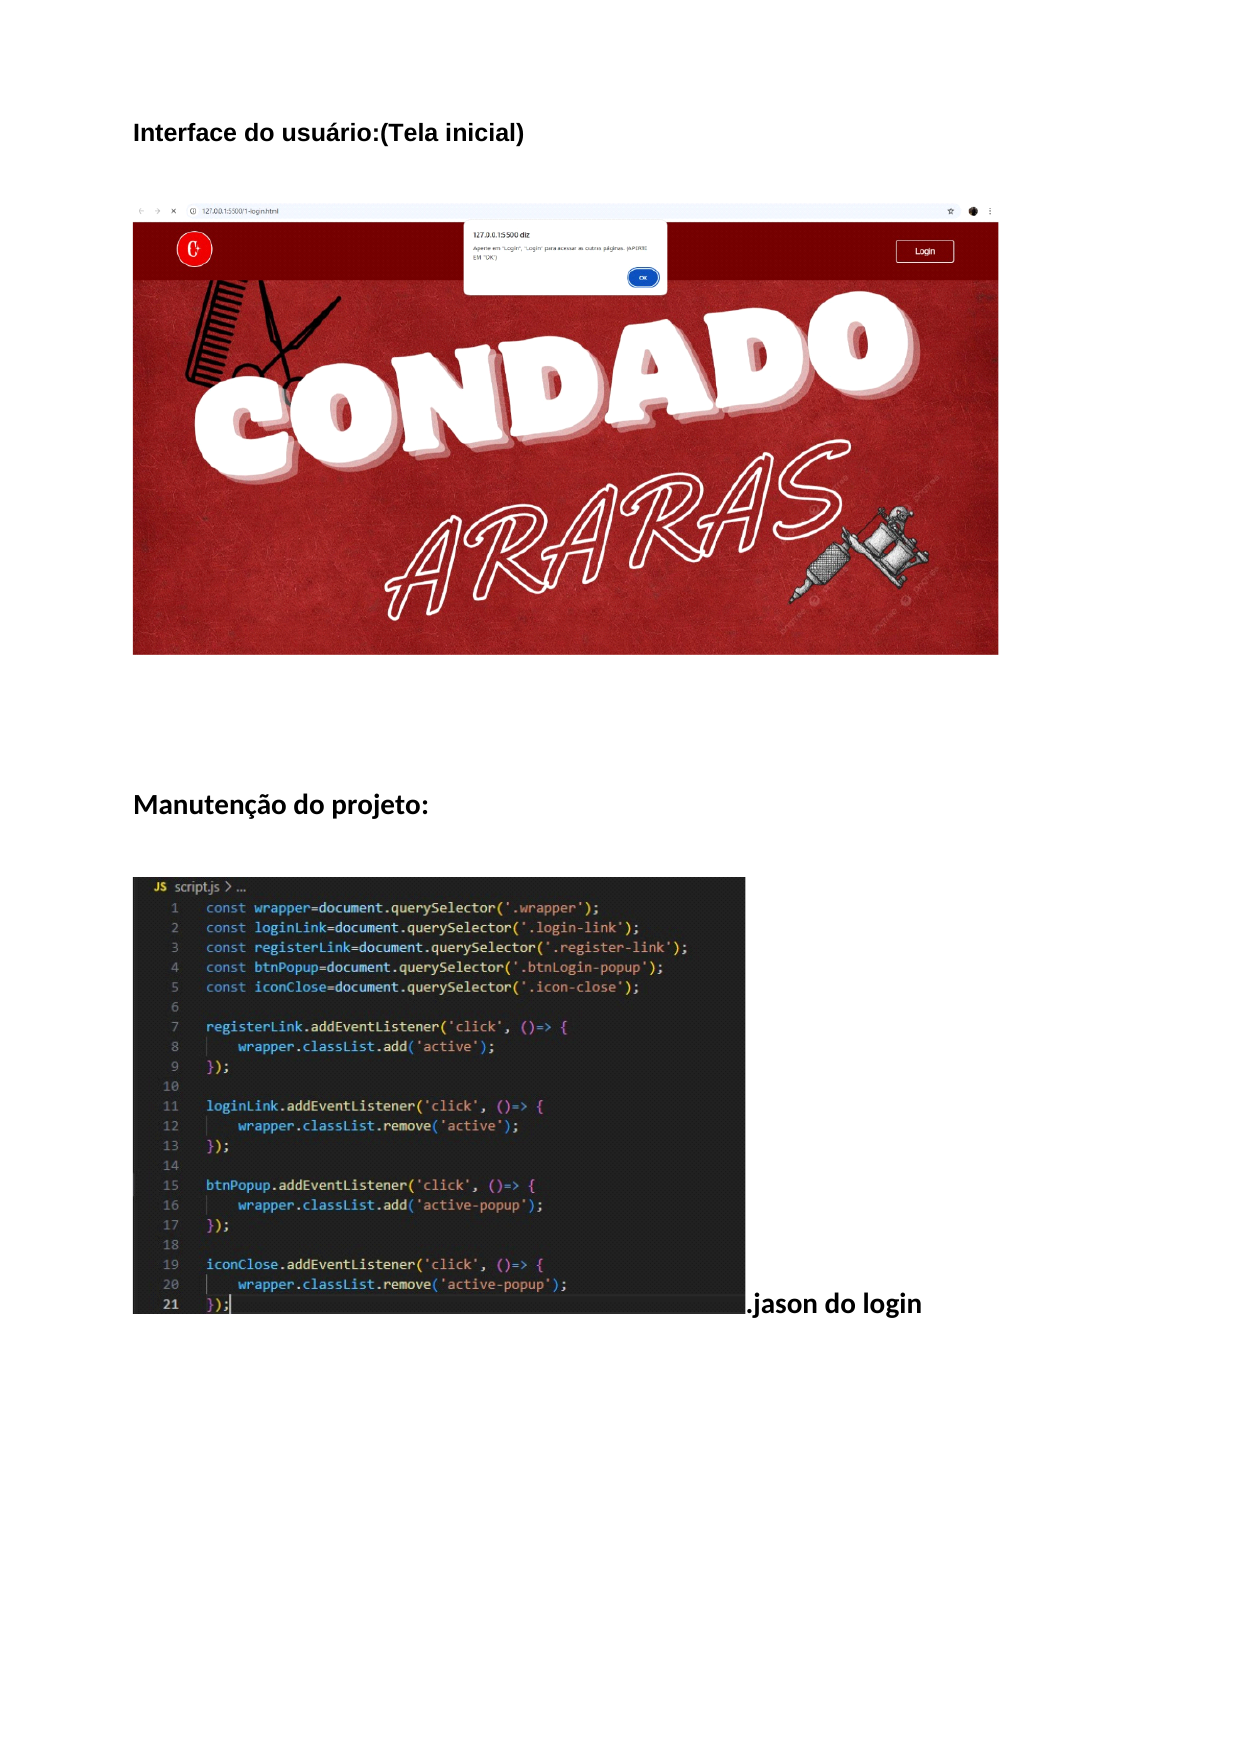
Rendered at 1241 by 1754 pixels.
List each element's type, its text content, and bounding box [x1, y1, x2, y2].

text Manutenção do projeto: [133, 786, 1122, 822]
text Interface do usuário:(Tela inicial) [133, 118, 1122, 147]
text .jason do login [133, 877, 1122, 1321]
